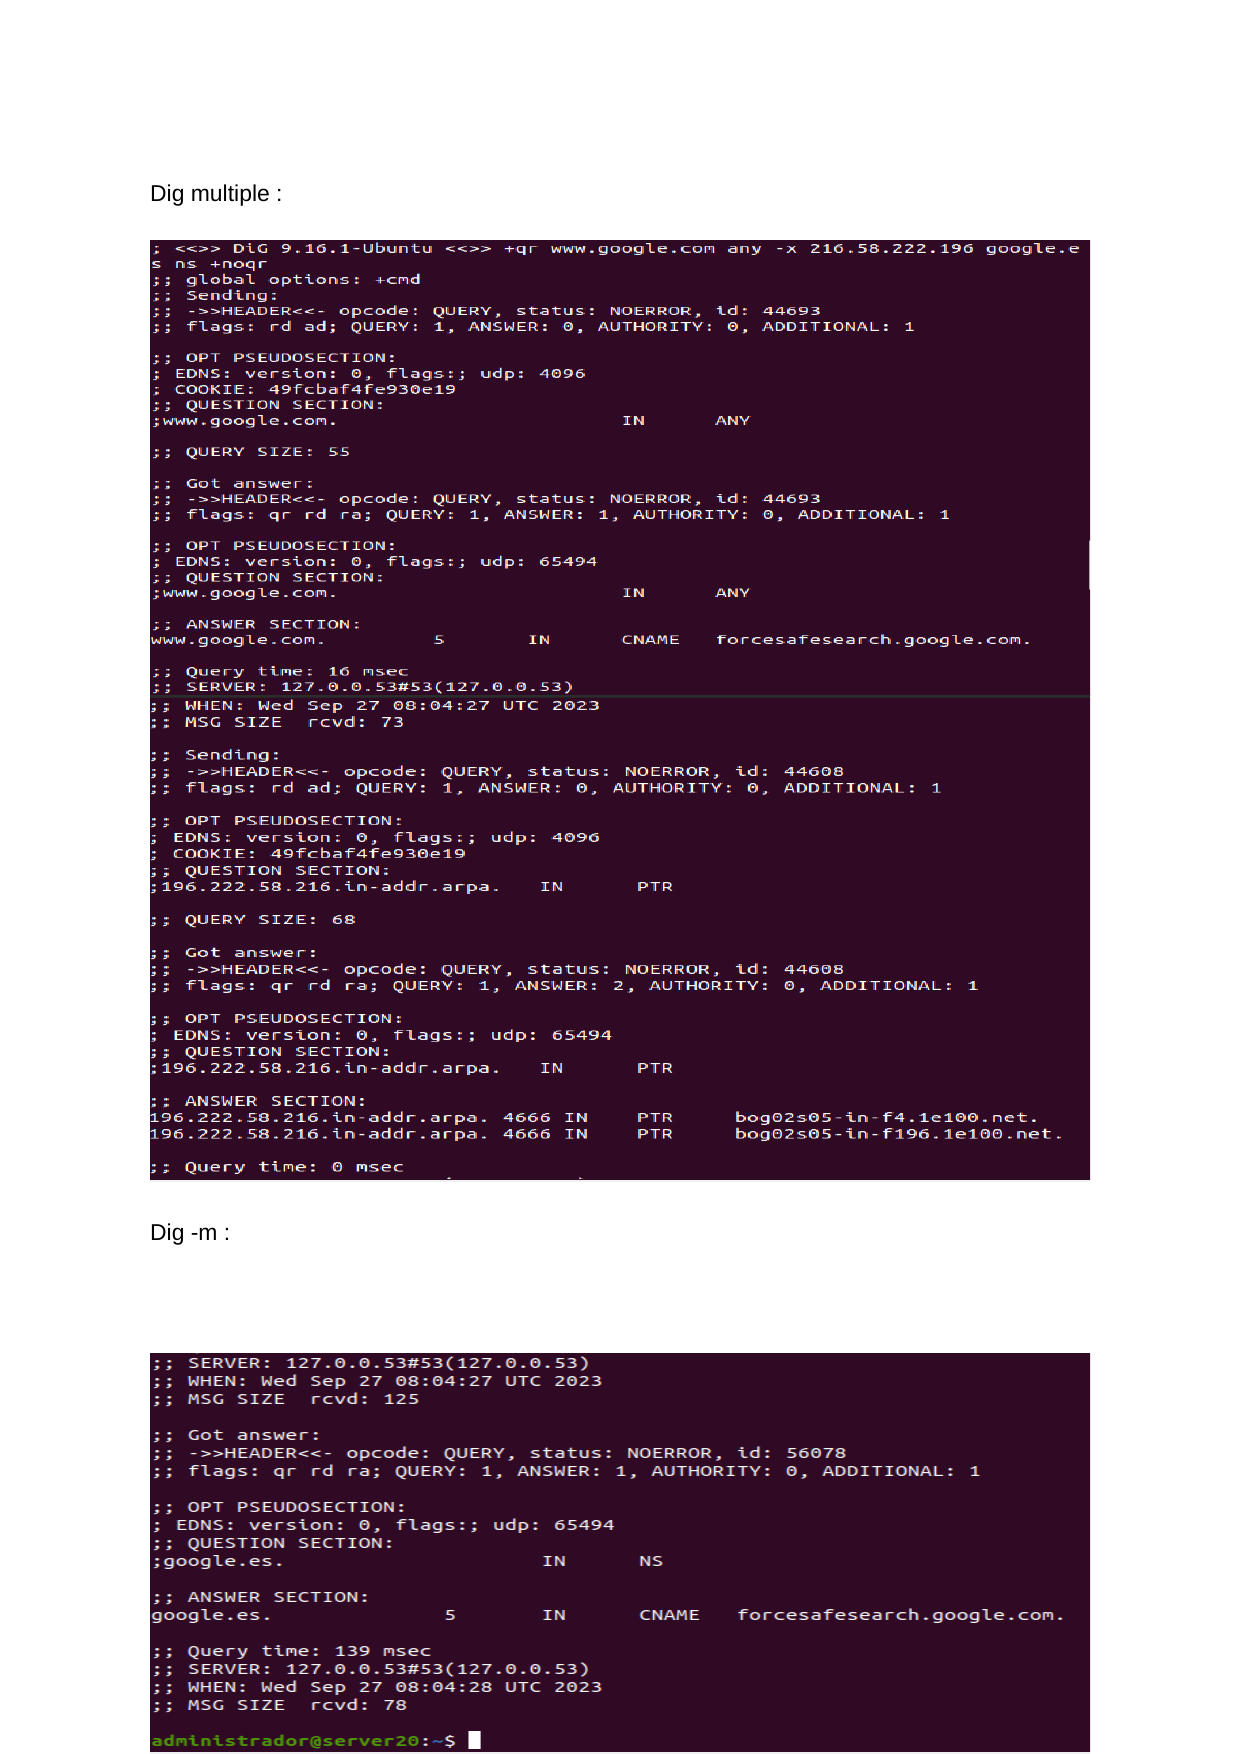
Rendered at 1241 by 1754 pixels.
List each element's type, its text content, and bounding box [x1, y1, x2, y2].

picture [150, 1353, 1091, 1754]
picture [150, 240, 1091, 1182]
text Dig multiple : [150, 180, 1090, 207]
text Dig -m : [150, 1219, 1090, 1245]
